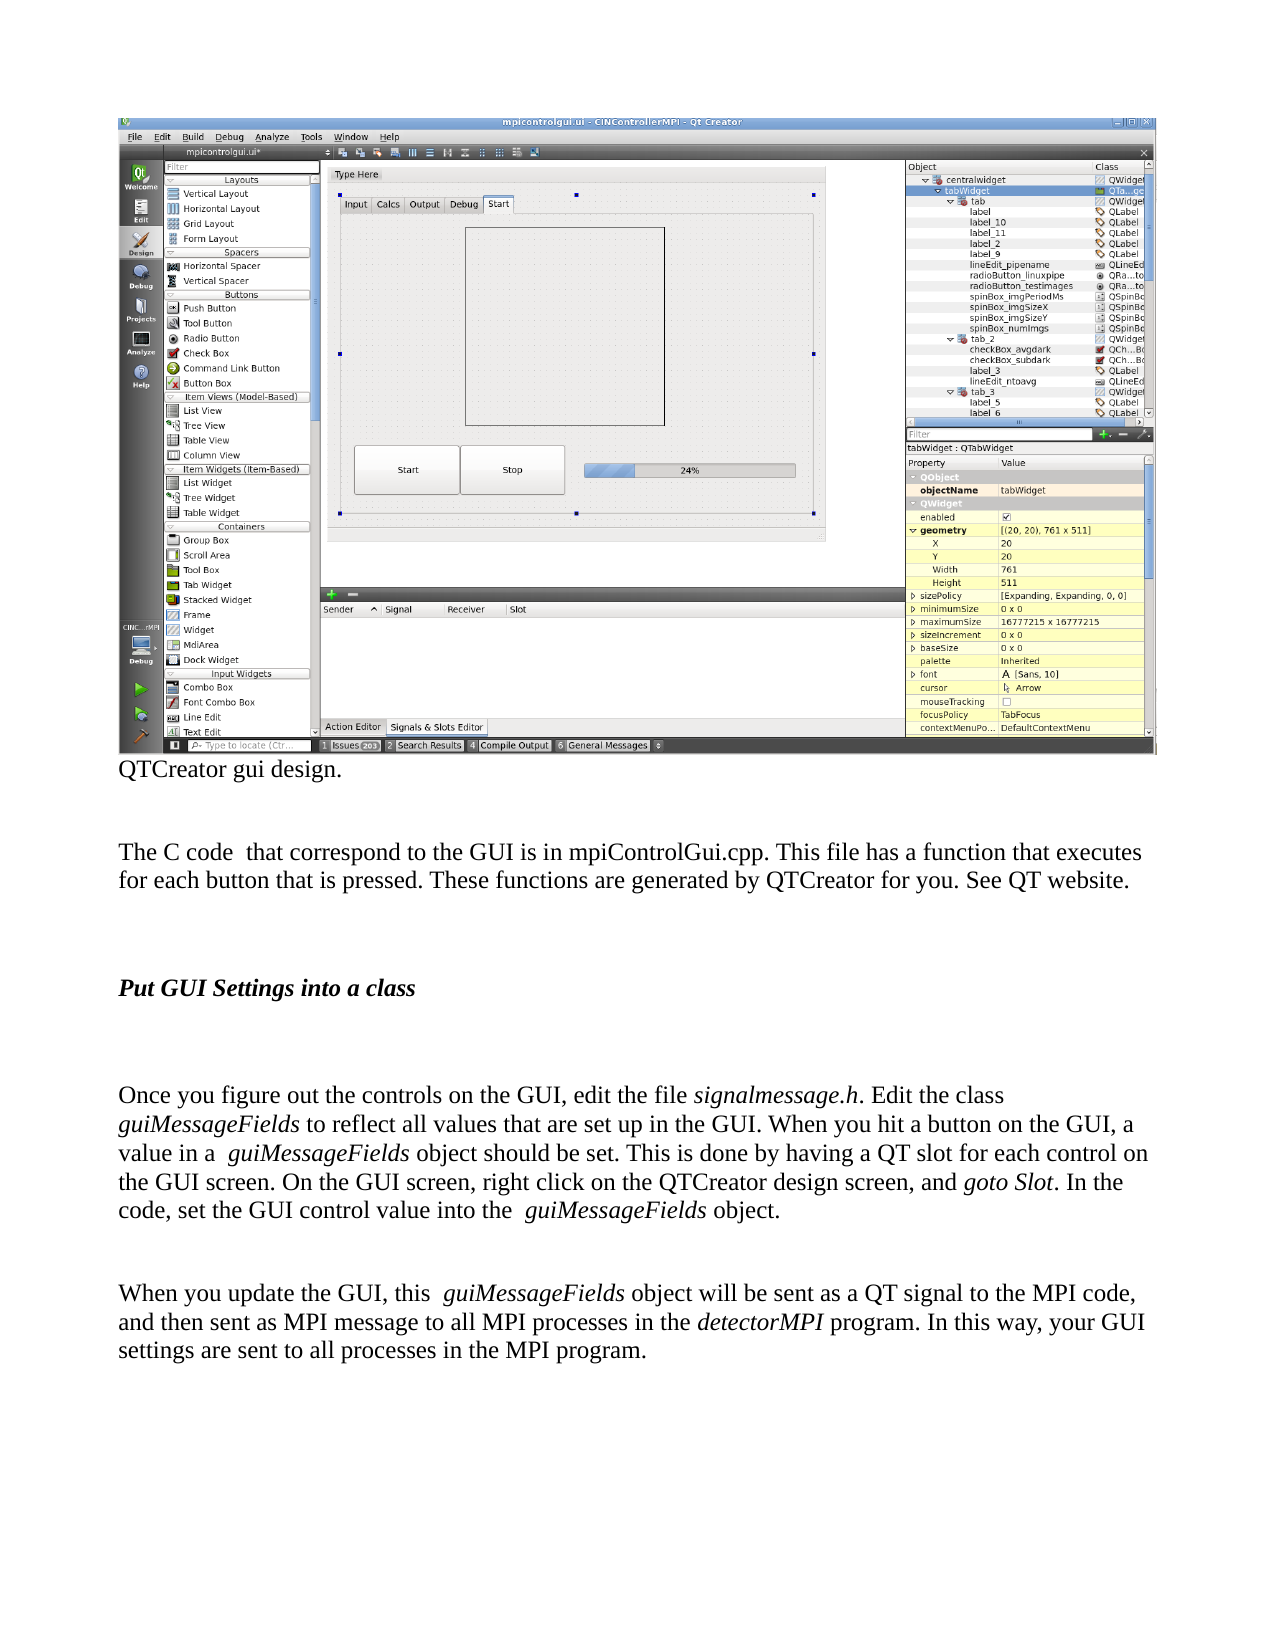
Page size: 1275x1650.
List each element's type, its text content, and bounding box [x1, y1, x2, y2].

text The C code that correspond to the GUI is in mpiControlGui.cpp. This file has a function that executes for each button that is pressed. These functions are generated by QTCreator for you. See QT website. [118, 837, 1157, 894]
text QTCreator gui design. [118, 755, 1157, 783]
picture [118, 118, 1157, 755]
text Once you figure out the controls on the GUI, edit the file signalmessage.h. Edit the class guiMessageFields to reflect all values that are set up in the GUI. When you hit a button on the GUI, a value in a guiMessageFields object should be set. This is done by having a QT slot for each control on the GUI screen. On the GUI screen, right click on the QTCreator design screen, and goto Slot. In the code, set the GUI control value into the guiMessageFields object. [118, 1080, 1157, 1224]
subtitle Put GUI Settings into a class [118, 973, 1157, 1002]
text When you update the GUI, this guiMessageFields object will be sent as a QT signal to the MPI code, and then sent as MPI message to all MPI processes in the detectorMPI program. In this way, your GUI settings are sent to all processes in the MPI program. [118, 1278, 1157, 1364]
